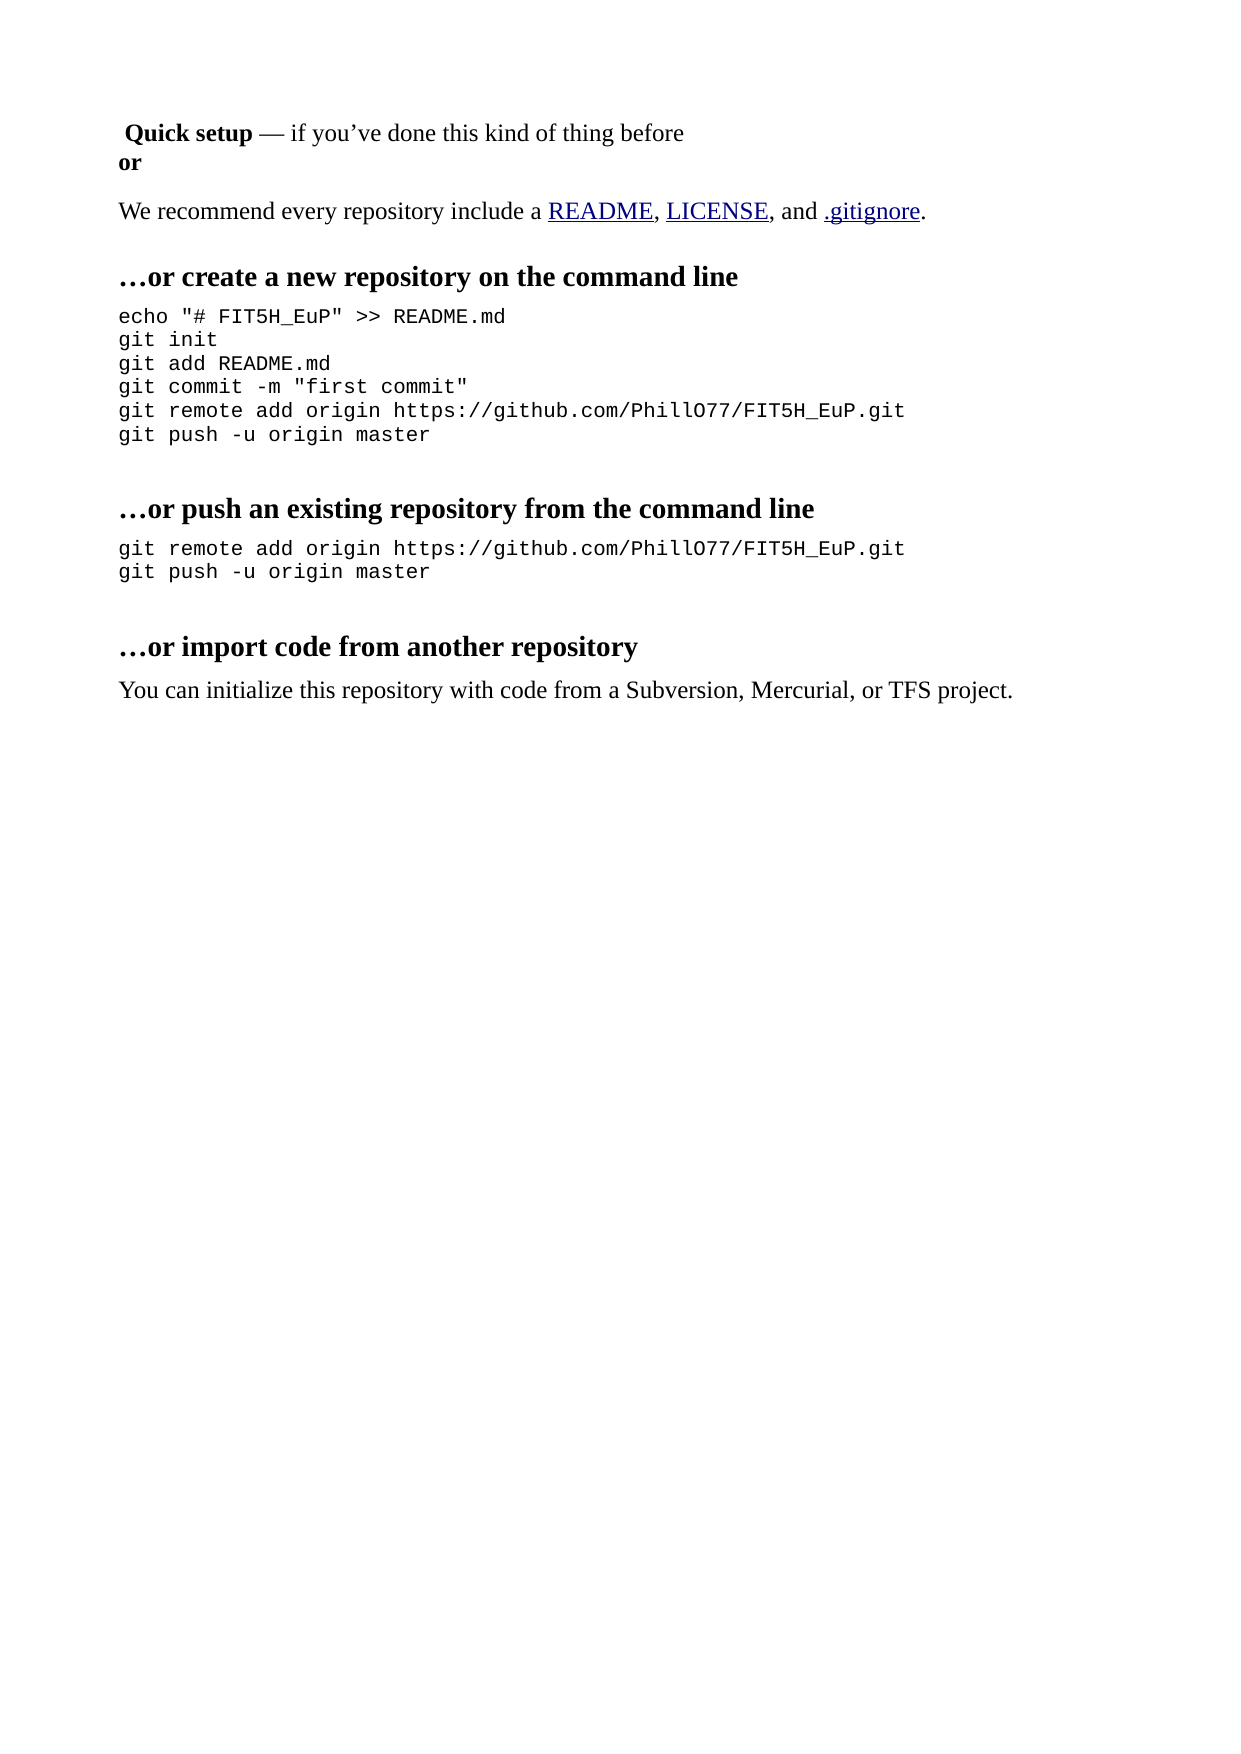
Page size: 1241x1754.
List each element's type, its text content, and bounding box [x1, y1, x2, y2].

text git remote add origin https://github.com/PhillO77/FIT5H_EuP.git [118, 538, 1122, 561]
text We recommend every repository include a README, LICENSE, and .gitignore. [118, 196, 1122, 225]
text or [118, 147, 1122, 176]
text git push -u origin master [118, 424, 1122, 447]
subtitle …or push an existing repository from the command line [118, 492, 1122, 525]
text Quick setup — if you’ve done this kind of thing before [118, 118, 1122, 147]
text You can initialize this repository with code from a Subversion, Mercurial, or TFS project. [118, 675, 1122, 704]
text git add README.md [118, 353, 1122, 377]
text git init [118, 329, 1122, 353]
subtitle …or create a new repository on the command line [118, 259, 1122, 293]
text git push -u origin master [118, 561, 1122, 585]
subtitle …or import code from another repository [118, 629, 1122, 662]
text git remote add origin https://github.com/PhillO77/FIT5H_EuP.git [118, 400, 1122, 424]
text git commit -m "first commit" [118, 377, 1122, 400]
text echo "# FIT5H_EuP" >> README.md [118, 306, 1122, 329]
